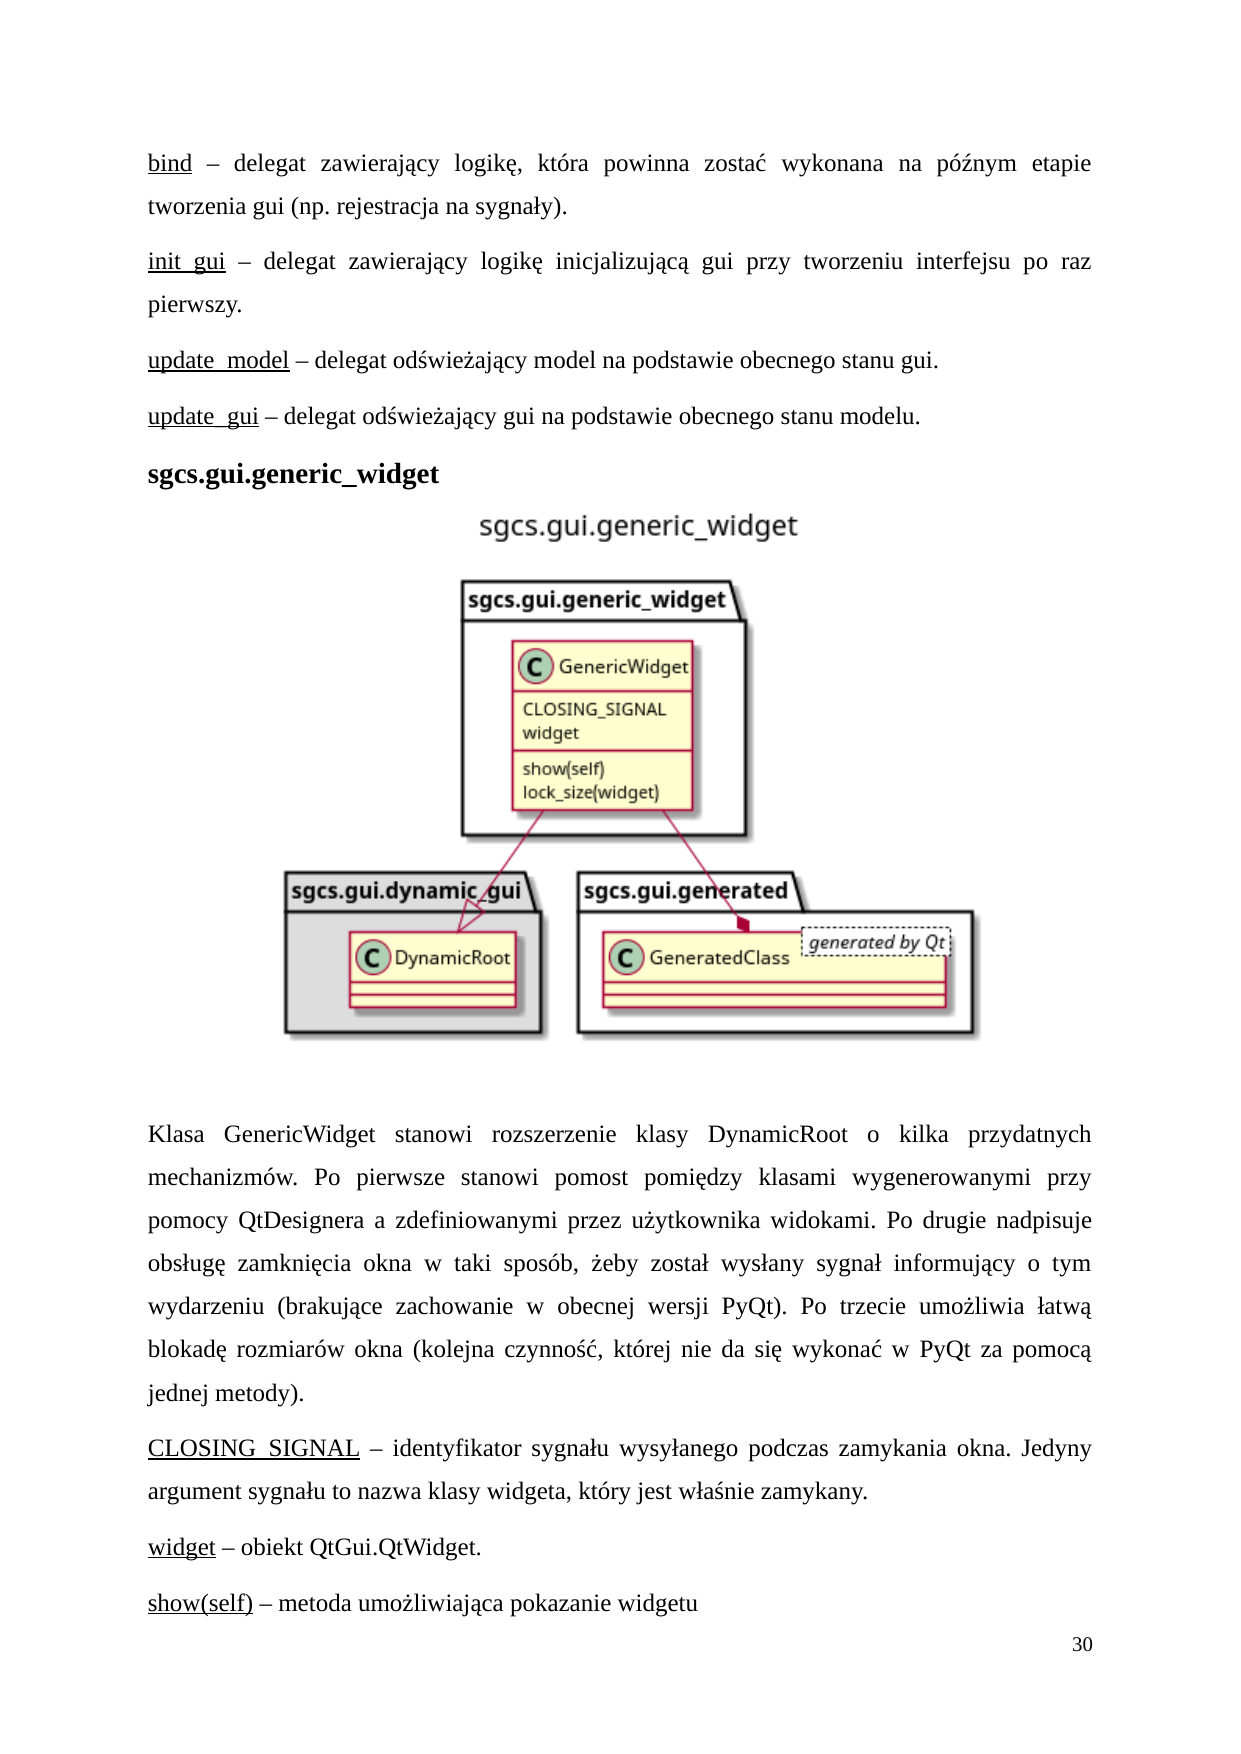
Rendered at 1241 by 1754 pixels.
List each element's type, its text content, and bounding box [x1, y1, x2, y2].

text show(self) – metoda umożliwiająca pokazanie widgetu [148, 1588, 1093, 1616]
text sgcs.gui.generic_widget [148, 456, 1093, 490]
text CLOSING_SIGNAL – identyfikator sygnału wysyłanego podczas zamykania okna. Jedyny argument sygnału to nazwa klasy widgeta, który jest właśnie zamykany. [148, 1433, 1093, 1505]
picture [251, 506, 989, 1049]
text widget – obiekt QtGui.QtWidget. [148, 1532, 1093, 1561]
text init_gui – delegat zawierający logikę inicjalizującą gui przy tworzeniu interfejsu po raz pierwszy. [148, 246, 1093, 318]
text bind – delegat zawierający logikę, która powinna zostać wykonana na późnym etapie tworzenia gui (np. rejestracja na sygnały). [148, 148, 1093, 219]
text Klasa GenericWidget stanowi rozszerzenie klasy DynamicRoot o kilka przydatnych mechanizmów. Po pierwsze stanowi pomost pomiędzy klasami wygenerowanymi przy pomocy QtDesignera a zdefiniowanymi przez użytkownika widokami. Po drugie nadpisuje obsługę zamknięcia okna w taki sposób, żeby został wysłany sygnał informujący o tym wydarzeniu (brakujące zachowanie w obecnej wersji PyQt). Po trzecie umożliwia łatwą blokadę rozmiarów okna (kolejna czynność, której nie da się wykonać w PyQt za pomocą jednej metody). [148, 1119, 1093, 1406]
text update_gui – delegat odświeżający gui na podstawie obecnego stanu modelu. [148, 401, 1093, 429]
text update_model – delegat odświeżający model na podstawie obecnego stanu gui. [148, 345, 1093, 374]
